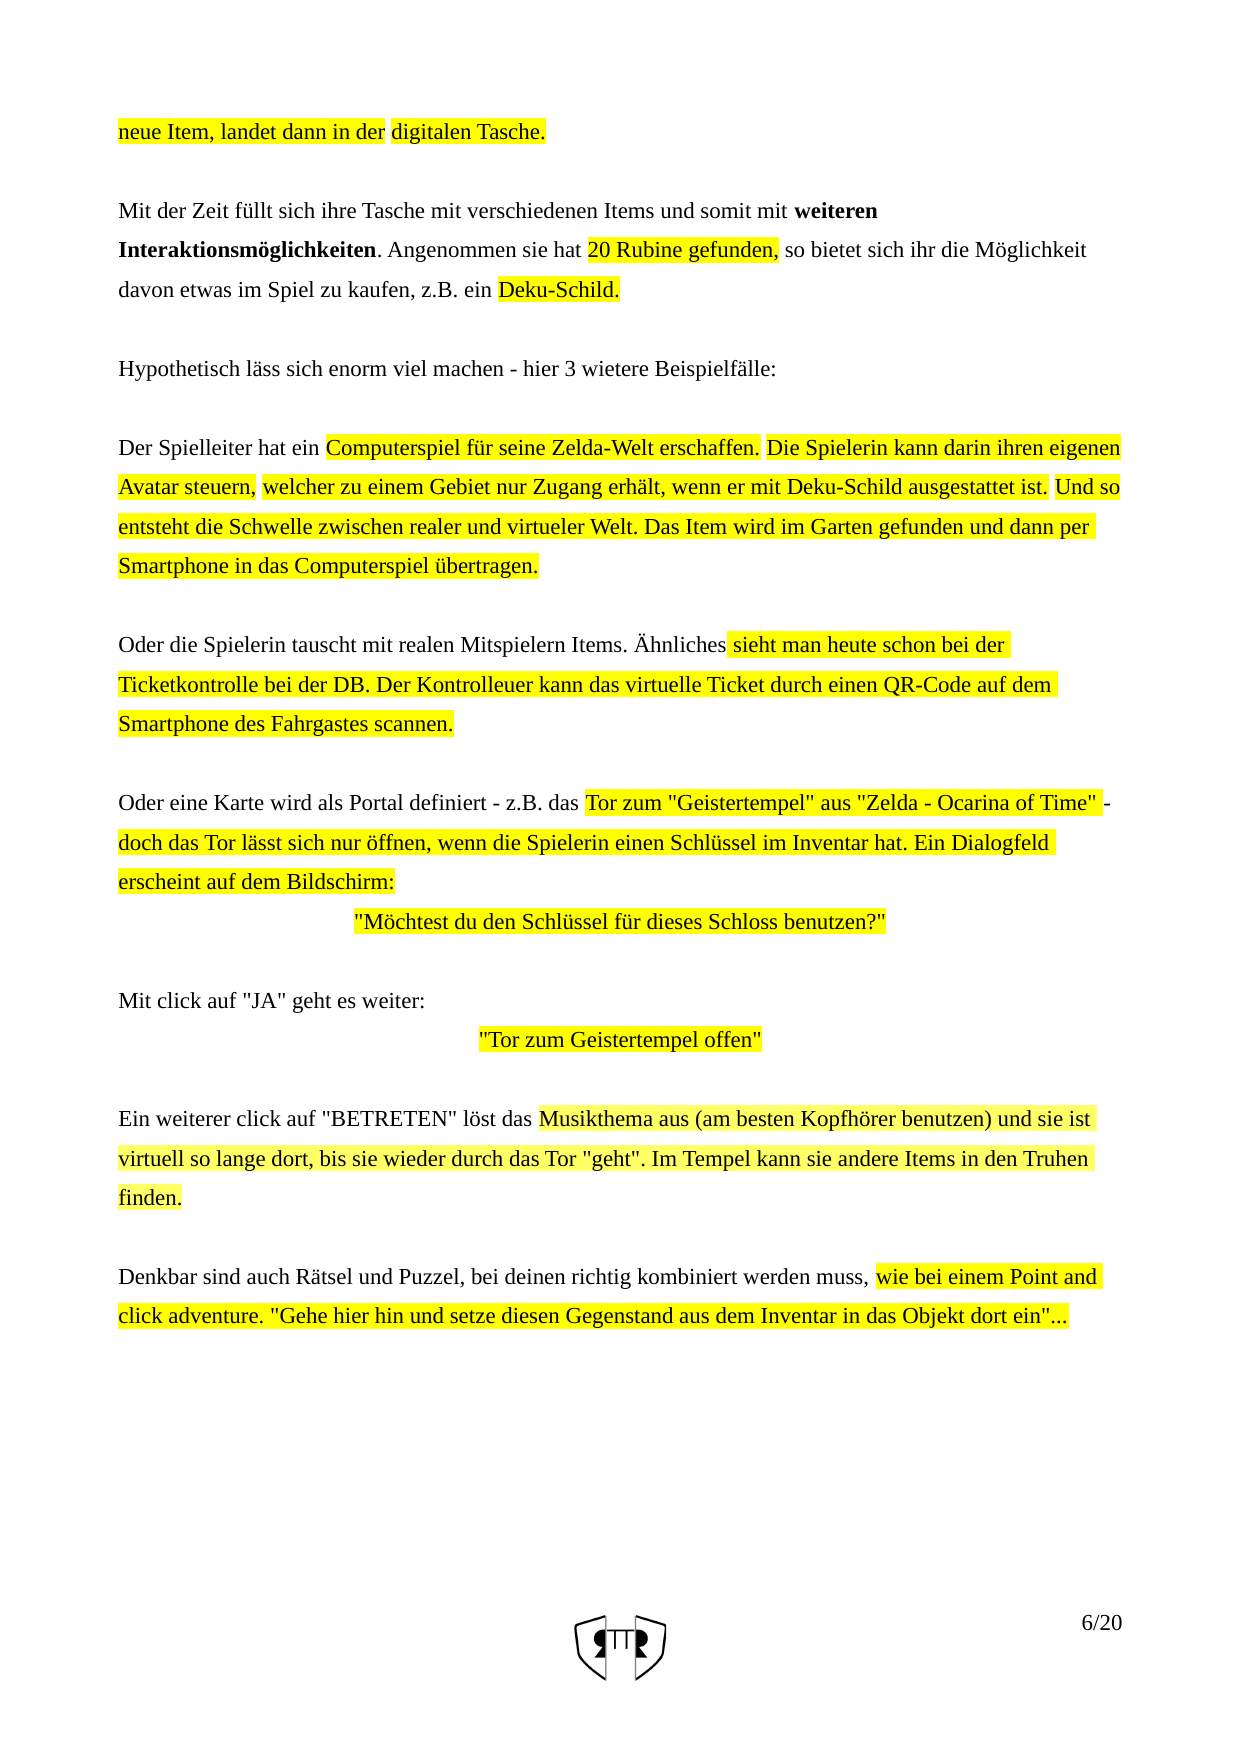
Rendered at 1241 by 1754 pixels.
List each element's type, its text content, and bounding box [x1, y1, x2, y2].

text "Tor zum Geistertempel offen" [118, 1026, 1122, 1052]
text Oder die Spielerin tauscht mit realen Mitspielern Items. Ähnliches sieht man heute schon bei der Ticketkontrolle bei der DB. Der Kontrolleuer kann das virtuelle Ticket durch einen QR-Code auf dem Smartphone des Fahrgastes scannen. [118, 631, 1122, 737]
text Denkbar sind auch Rätsel und Puzzel, bei deinen richtig kombiniert werden muss, wie bei einem Point and click adventure. "Gehe hier hin und setze diesen Gegenstand aus dem Inventar in das Objekt dort ein"... [118, 1263, 1122, 1329]
text Mit der Zeit füllt sich ihre Tasche mit verschiedenen Items und somit mit weiteren Interaktionsmöglichkeiten. Angenommen sie hat 20 Rubine gefunden, so bietet sich ihr die Möglichkeit davon etwas im Spiel zu kaufen, z.B. ein Deku-Schild. [118, 197, 1122, 302]
text Der Spielleiter hat ein Computerspiel für seine Zelda-Welt erschaffen. Die Spielerin kann darin ihren eigenen Avatar steuern, welcher zu einem Gebiet nur Zugang erhält, wenn er mit Deku-Schild ausgestattet ist. Und so entsteht die Schwelle zwischen realer und virtueler Welt. Das Item wird im Garten gefunden und dann per Smartphone in das Computerspiel übertragen. [118, 434, 1122, 579]
picture [574, 1615, 667, 1681]
text neue Item, landet dann in der digitalen Tasche. [118, 118, 1122, 144]
text Mit click auf "JA" geht es weiter: [118, 987, 1122, 1013]
text "Möchtest du den Schlüssel für dieses Schloss benutzen?" [118, 908, 1122, 934]
text Oder eine Karte wird als Portal definiert - z.B. das Tor zum "Geistertempel" aus "Zelda - Ocarina of Time" - doch das Tor lässt sich nur öffnen, wenn die Spielerin einen Schlüssel im Inventar hat. Ein Dialogfeld erscheint auf dem Bildschirm: [118, 789, 1122, 894]
text Hypothetisch läss sich enorm viel machen - hier 3 wietere Beispielfälle: [118, 355, 1122, 381]
text Ein weiterer click auf "BETRETEN" löst das Musikthema aus (am besten Kopfhörer benutzen) und sie ist virtuell so lange dort, bis sie wieder durch das Tor "geht". Im Tempel kann sie andere Items in den Truhen finden. [118, 1105, 1122, 1210]
